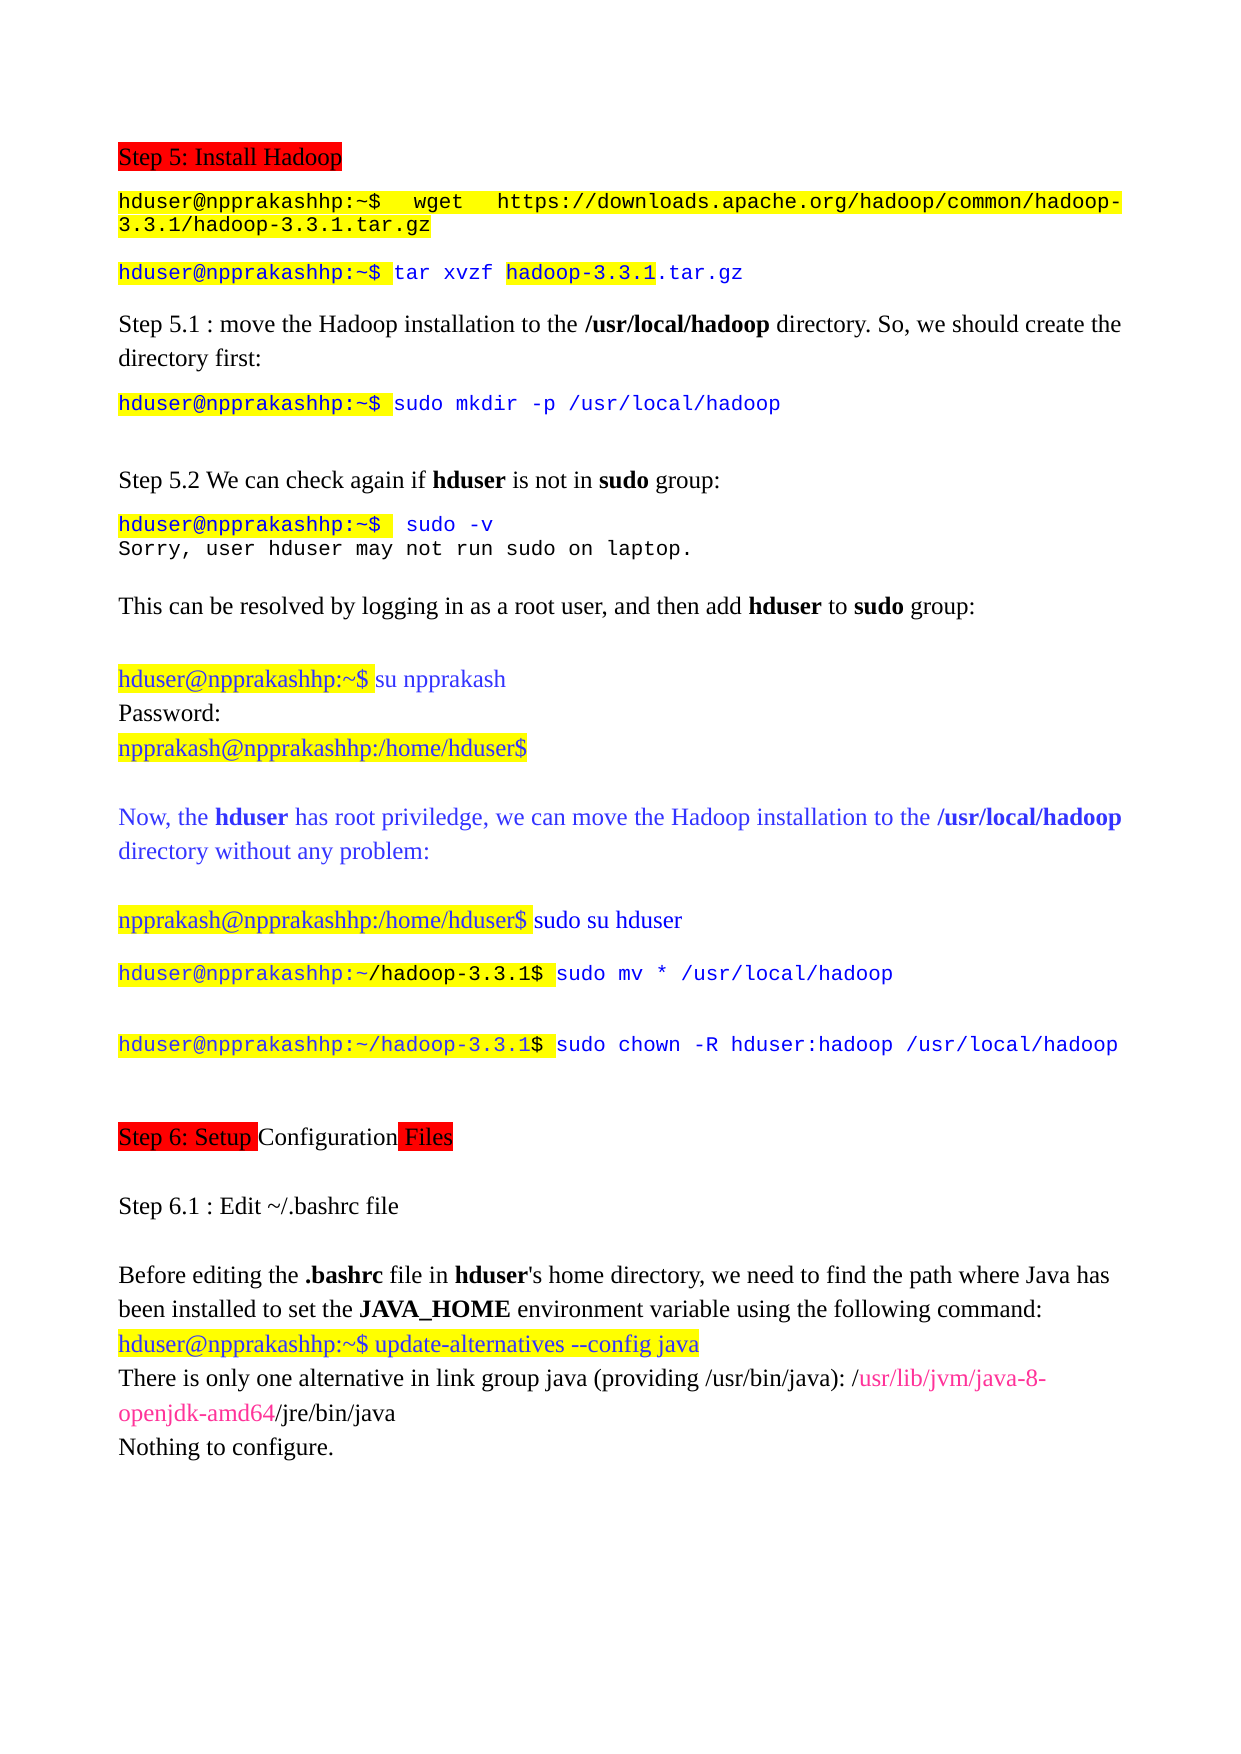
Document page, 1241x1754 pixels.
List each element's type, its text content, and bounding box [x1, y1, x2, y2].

text npprakash@npprakashhp:/home/hduser$ sudo su hduser [118, 905, 1122, 934]
text Password: [118, 698, 1122, 727]
text There is only one alternative in link group java (providing /usr/bin/java): /usr/lib/jvm/java-8-openjdk-amd64/jre/bin/java [118, 1363, 1122, 1426]
text Before editing the .bashrc file in hduser's home directory, we need to find the path where Java has been installed to set the JAVA_HOME environment variable using the following command: [118, 1260, 1122, 1323]
text hduser@npprakashhp:~/hadoop-3.3.1$ sudo mv * /usr/local/hadoop [118, 963, 1122, 987]
text hduser@npprakashhp:~$ sudo mkdir -p /usr/local/hadoop [118, 393, 1122, 416]
text This can be resolved by logging in as a root user, and then add hduser to sudo group: [118, 591, 1122, 620]
text hduser@npprakashhp:~/hadoop-3.3.1$ sudo chown -R hduser:hadoop /usr/local/hadoop [118, 1034, 1122, 1058]
text Step 5: Install Hadoop [118, 142, 1122, 171]
text hduser@npprakashhp:~$ su npprakash [118, 664, 1122, 693]
text Step 6.1 : Edit ~/.bashrc file [118, 1191, 1122, 1219]
text Now, the hduser has root priviledge, we can move the Hadoop installation to the /usr/local/hadoop directory without any problem: [118, 802, 1122, 865]
text Nothing to configure. [118, 1432, 1122, 1461]
text hduser@npprakashhp:~$ sudo -v [118, 514, 1122, 538]
text npprakash@npprakashhp:/home/hduser$ [118, 733, 1122, 762]
text Step 6: Setup Configuration Files [118, 1122, 1122, 1151]
text hduser@npprakashhp:~$ wget https://downloads.apache.org/hadoop/common/hadoop-3.3.1/hadoop-3.3.1.tar.gz [118, 191, 1122, 238]
text Step 5.2 We can check again if hduser is not in sudo group: [118, 465, 1122, 494]
text Step 5.1 : move the Hadoop installation to the /usr/local/hadoop directory. So, we should create the directory first: [118, 309, 1122, 372]
text hduser@npprakashhp:~$ tar xvzf hadoop-3.3.1.tar.gz [118, 262, 1122, 285]
text Sorry, user hduser may not run sudo on laptop. [118, 538, 1122, 562]
text hduser@npprakashhp:~$ update-alternatives --config java [118, 1329, 1122, 1357]
